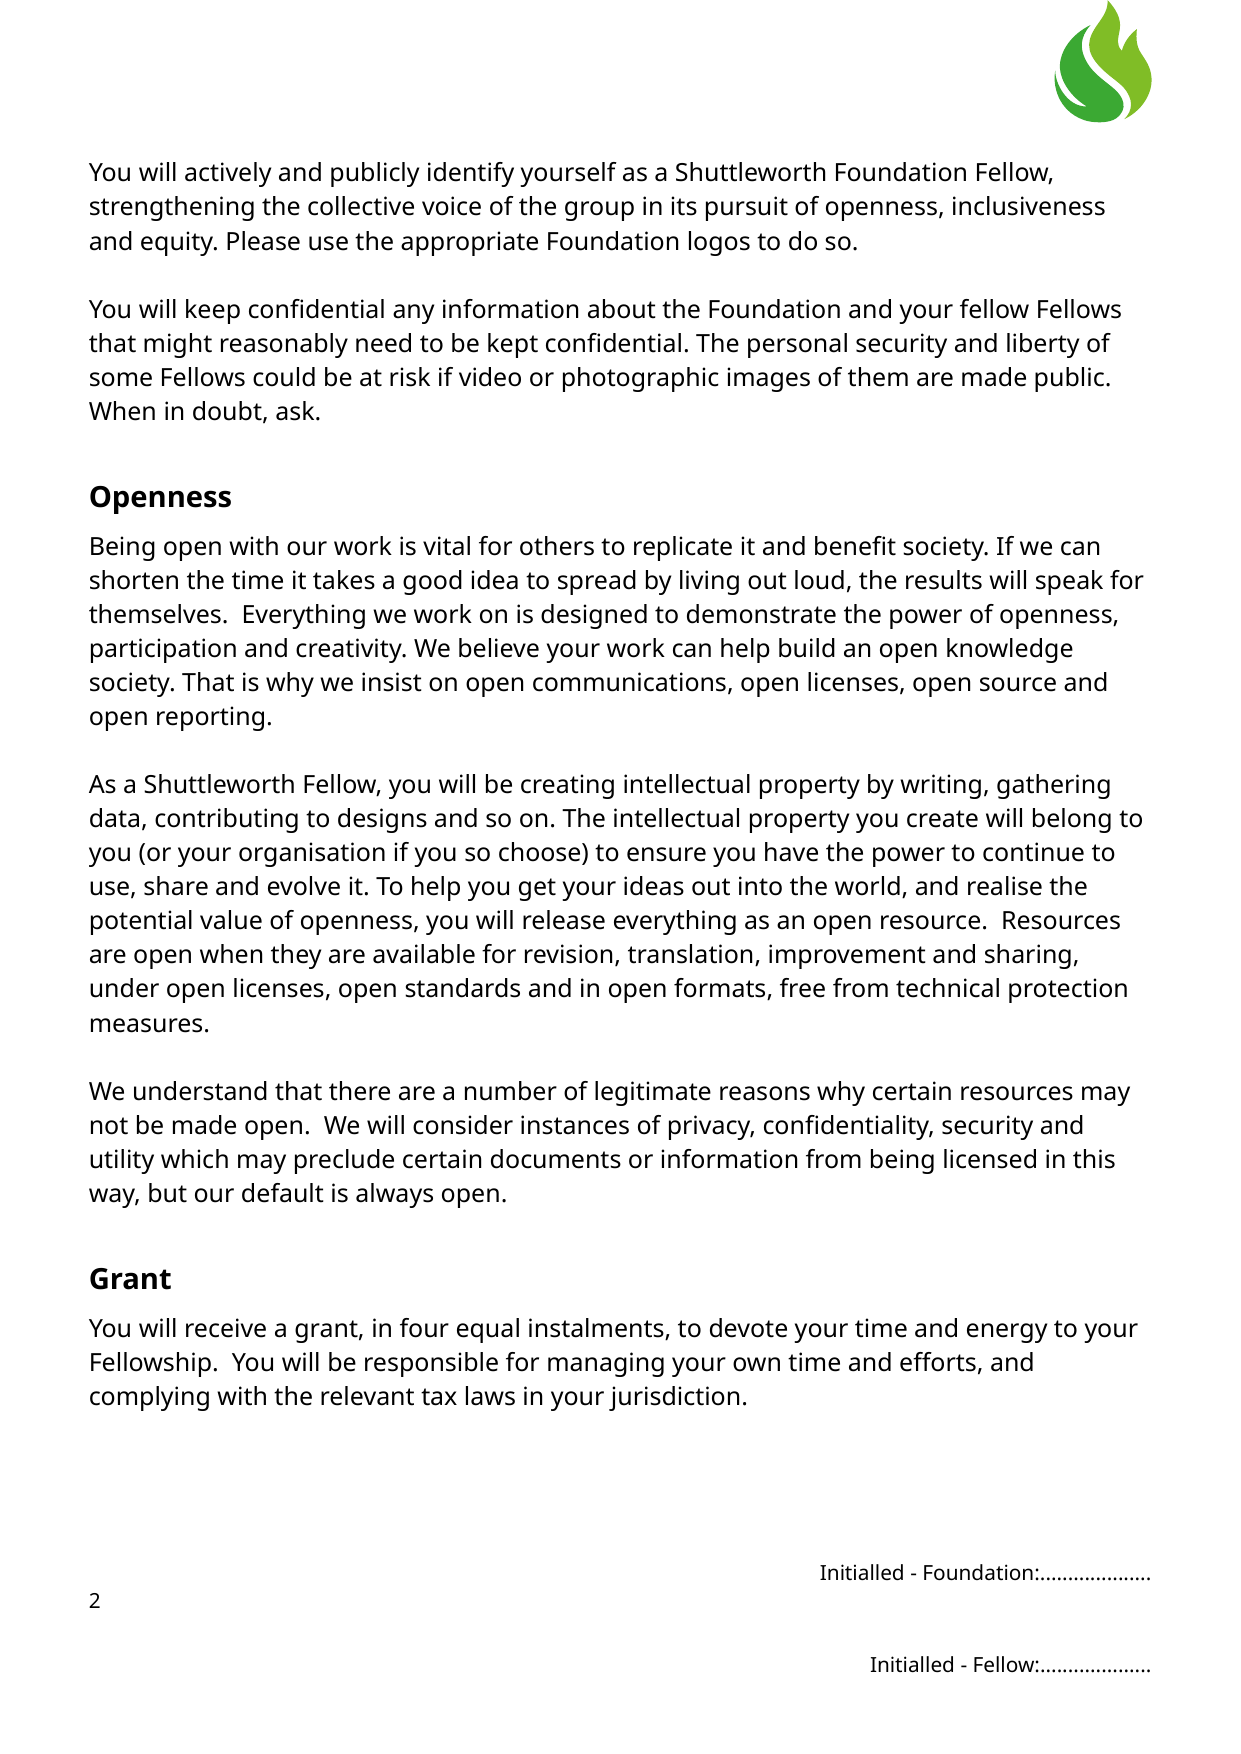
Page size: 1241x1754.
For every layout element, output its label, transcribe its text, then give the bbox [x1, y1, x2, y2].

text You will actively and publicly identify yourself as a Shuttleworth Foundation Fellow, strengthening the collective voice of the group in its pursuit of openness, inclusiveness and equity. Please use the appropriate Foundation logos to do so. [88, 155, 1152, 257]
subtitle Openness [88, 476, 1152, 516]
text You will receive a grant, in four equal instalments, to devote your time and energy to your Fellowship. You will be responsible for managing your own time and efforts, and complying with the relevant tax laws in your jurisdiction. [88, 1310, 1152, 1413]
text You will keep confidential any information about the Foundation and your fellow Fellows that might reasonably need to be kept confidential. The personal security and liberty of some Fellows could be at risk if video or photographic images of them are made public. When in doubt, ask. [88, 291, 1152, 427]
text As a Shuttleworth Fellow, you will be creating intellectual property by writing, gathering data, contributing to designs and so on. The intellectual property you create will belong to you (or your organisation if you so choose) to ensure you have the power to continue to use, share and evolve it. To help you get your ideas out into the world, and realise the potential value of openness, you will release everything as an open resource. Resources are open when they are available for revision, translation, improvement and sharing, under open licenses, open standards and in open formats, free from technical protection measures. [88, 767, 1152, 1039]
subtitle Grant [88, 1258, 1152, 1298]
text We understand that there are a number of legitimate reasons why certain resources may not be made open. We will consider instances of privacy, confidentiality, security and utility which may preclude certain documents or information from being licensed in this way, but our default is always open. [88, 1073, 1152, 1209]
text Being open with our work is vital for others to replicate it and benefit society. If we can shorten the time it takes a good idea to spread by living out loud, the results will speak for themselves. Everything we work on is designed to demonstrate the power of openness, participation and creativity. We believe your work can help build an open knowledge society. That is why we insist on open communications, open licenses, open source and open reporting. [88, 528, 1152, 733]
